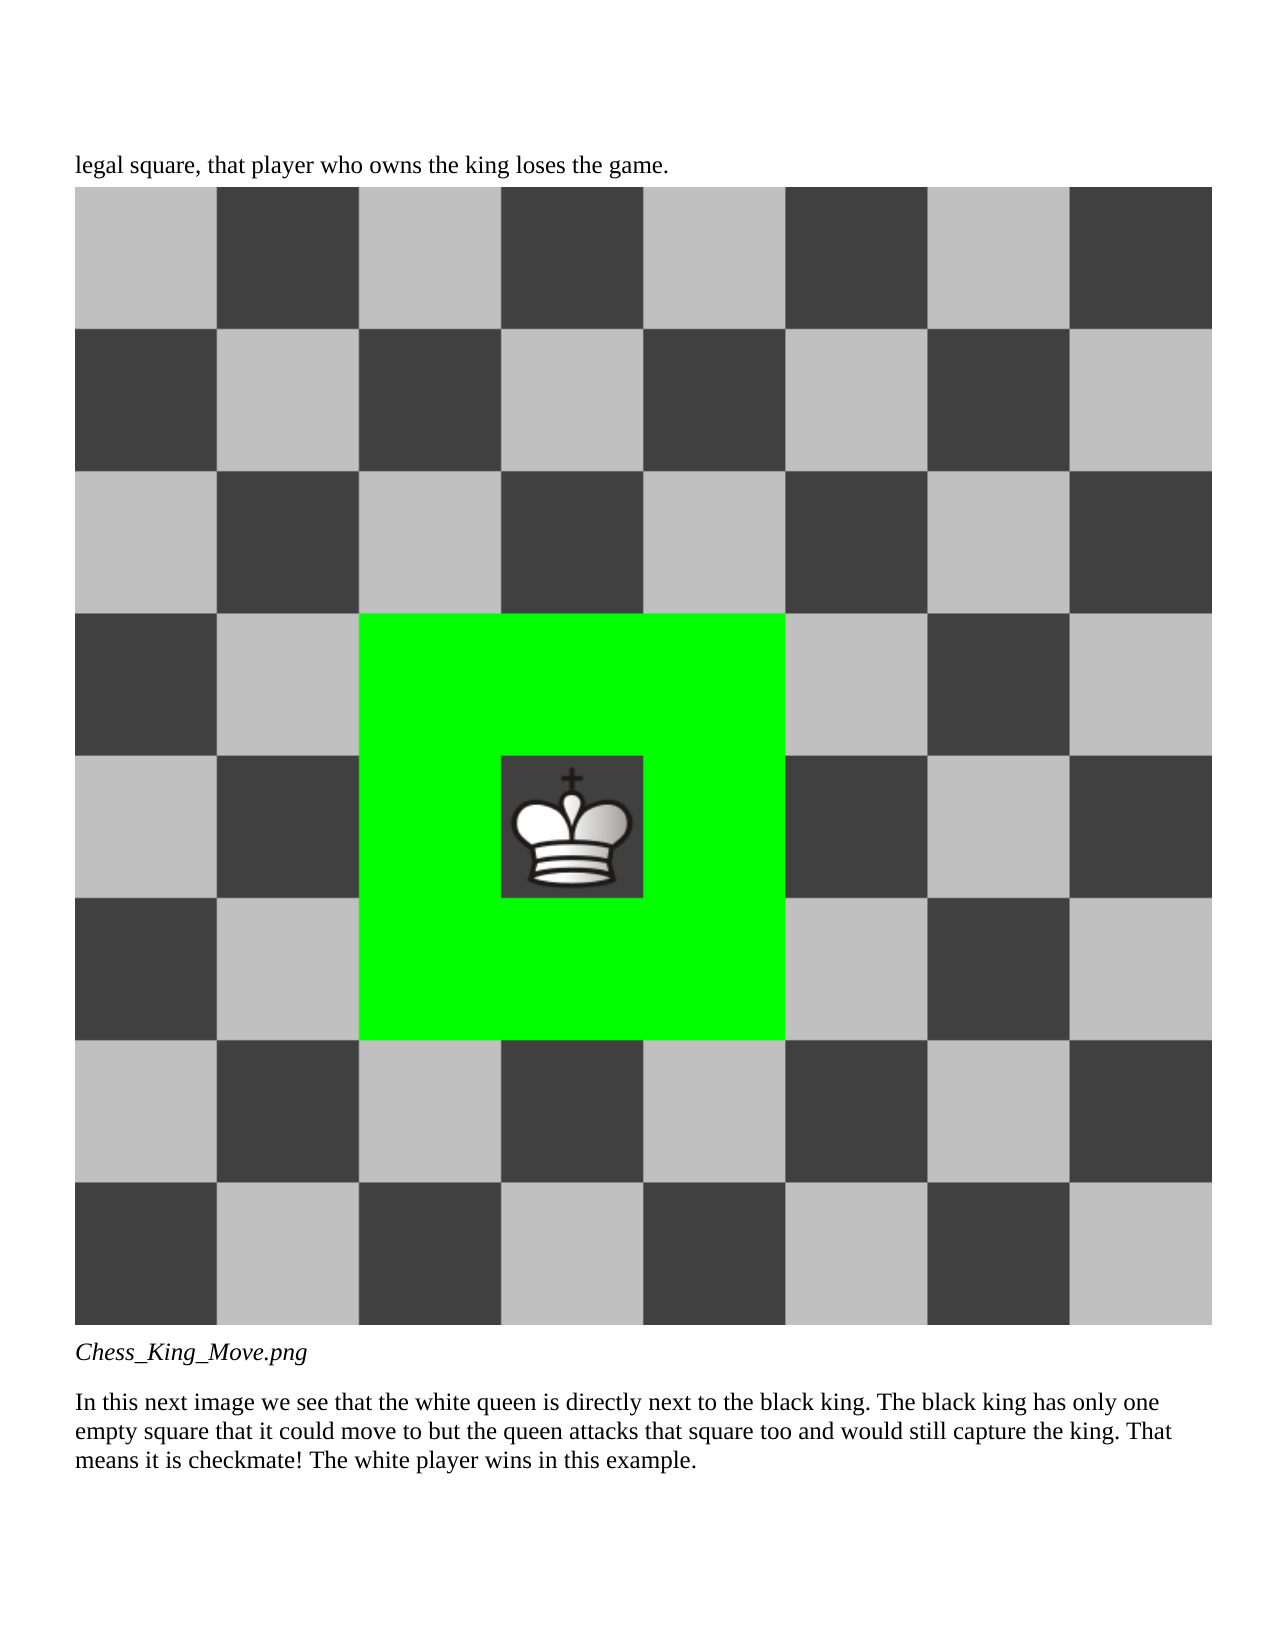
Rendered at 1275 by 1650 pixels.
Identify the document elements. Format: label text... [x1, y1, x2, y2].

text legal square, that player who owns the king loses the game. [75, 150, 1200, 179]
picture [75, 187, 1212, 1325]
text Chess_King_Move.png [75, 1337, 1200, 1366]
text In this next image we see that the white queen is directly next to the black king. The black king has only one empty square that it could move to but the queen attacks that square too and would still capture the king. That means it is checkmate! The white player wins in this example. [75, 1387, 1200, 1473]
